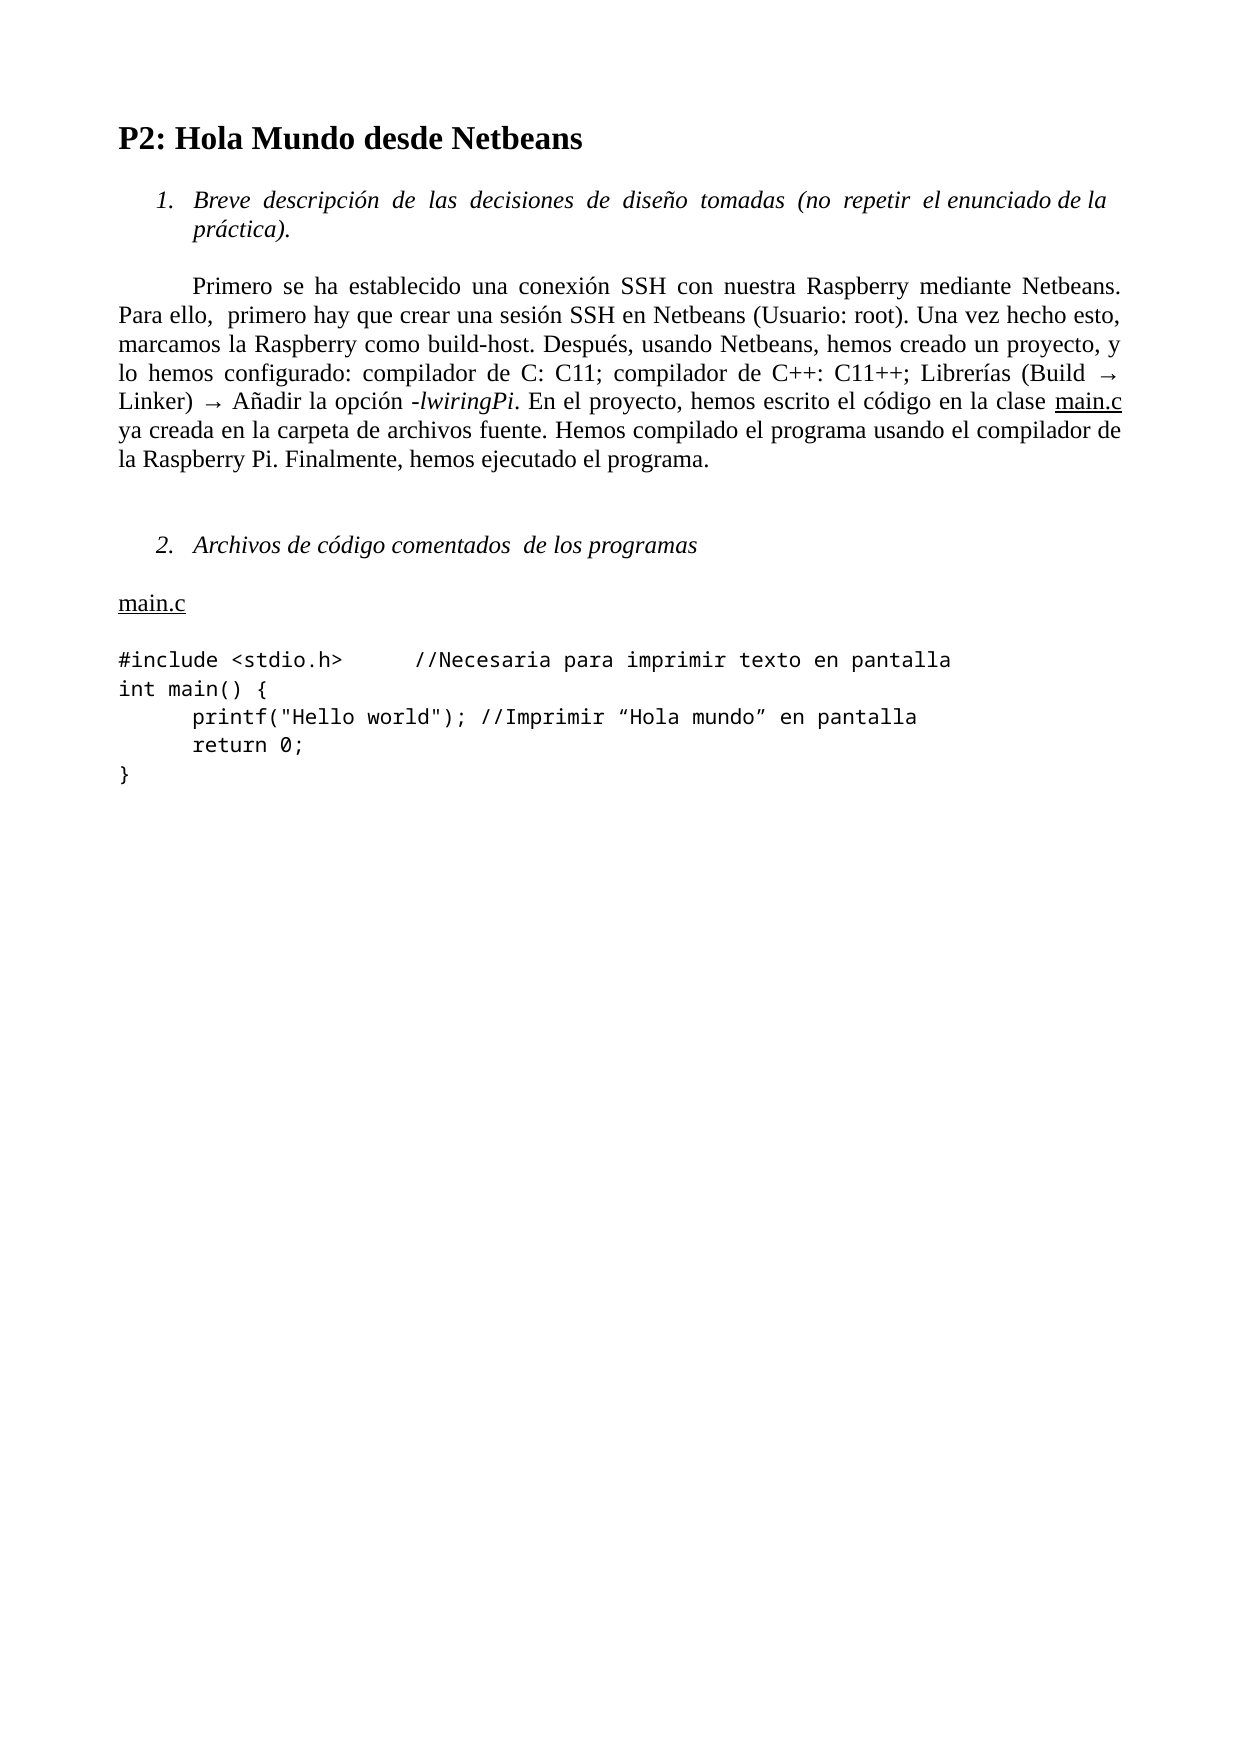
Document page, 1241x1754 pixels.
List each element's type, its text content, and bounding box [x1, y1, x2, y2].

list Breve descripción de las decisiones de diseño tomadas (no repetir el enunciado de la práctica). [156, 185, 1122, 243]
text int main() { [118, 674, 1122, 702]
text main.c [118, 588, 1122, 616]
list Archivos de código comentados de los programas [156, 530, 1122, 559]
text Primero se ha establecido una conexión SSH con nuestra Raspberry mediante Netbeans. Para ello, primero hay que crear una sesión SSH en Netbeans (Usuario: root). Una vez hecho esto, marcamos la Raspberry como build-host. Después, usando Netbeans, hemos creado un proyecto, y lo hemos configurado: compilador de C: C11; compilador de C++: C11++; Librerías (Build → Linker) → Añadir la opción -lwiringPi. En el proyecto, hemos escrito el código en la clase main.c ya creada en la carpeta de archivos fuente. Hemos compilado el programa usando el compilador de la Raspberry Pi. Finalmente, hemos ejecutado el programa. [118, 271, 1122, 473]
text printf("Hello world"); //Imprimir “Hola mundo” en pantalla [118, 702, 1122, 731]
text P2: Hola Mundo desde Netbeans [118, 118, 1122, 156]
text } [118, 759, 1122, 787]
text return 0; [118, 731, 1122, 759]
text #include <stdio.h> //Necesaria para imprimir texto en pantalla [118, 645, 1122, 674]
